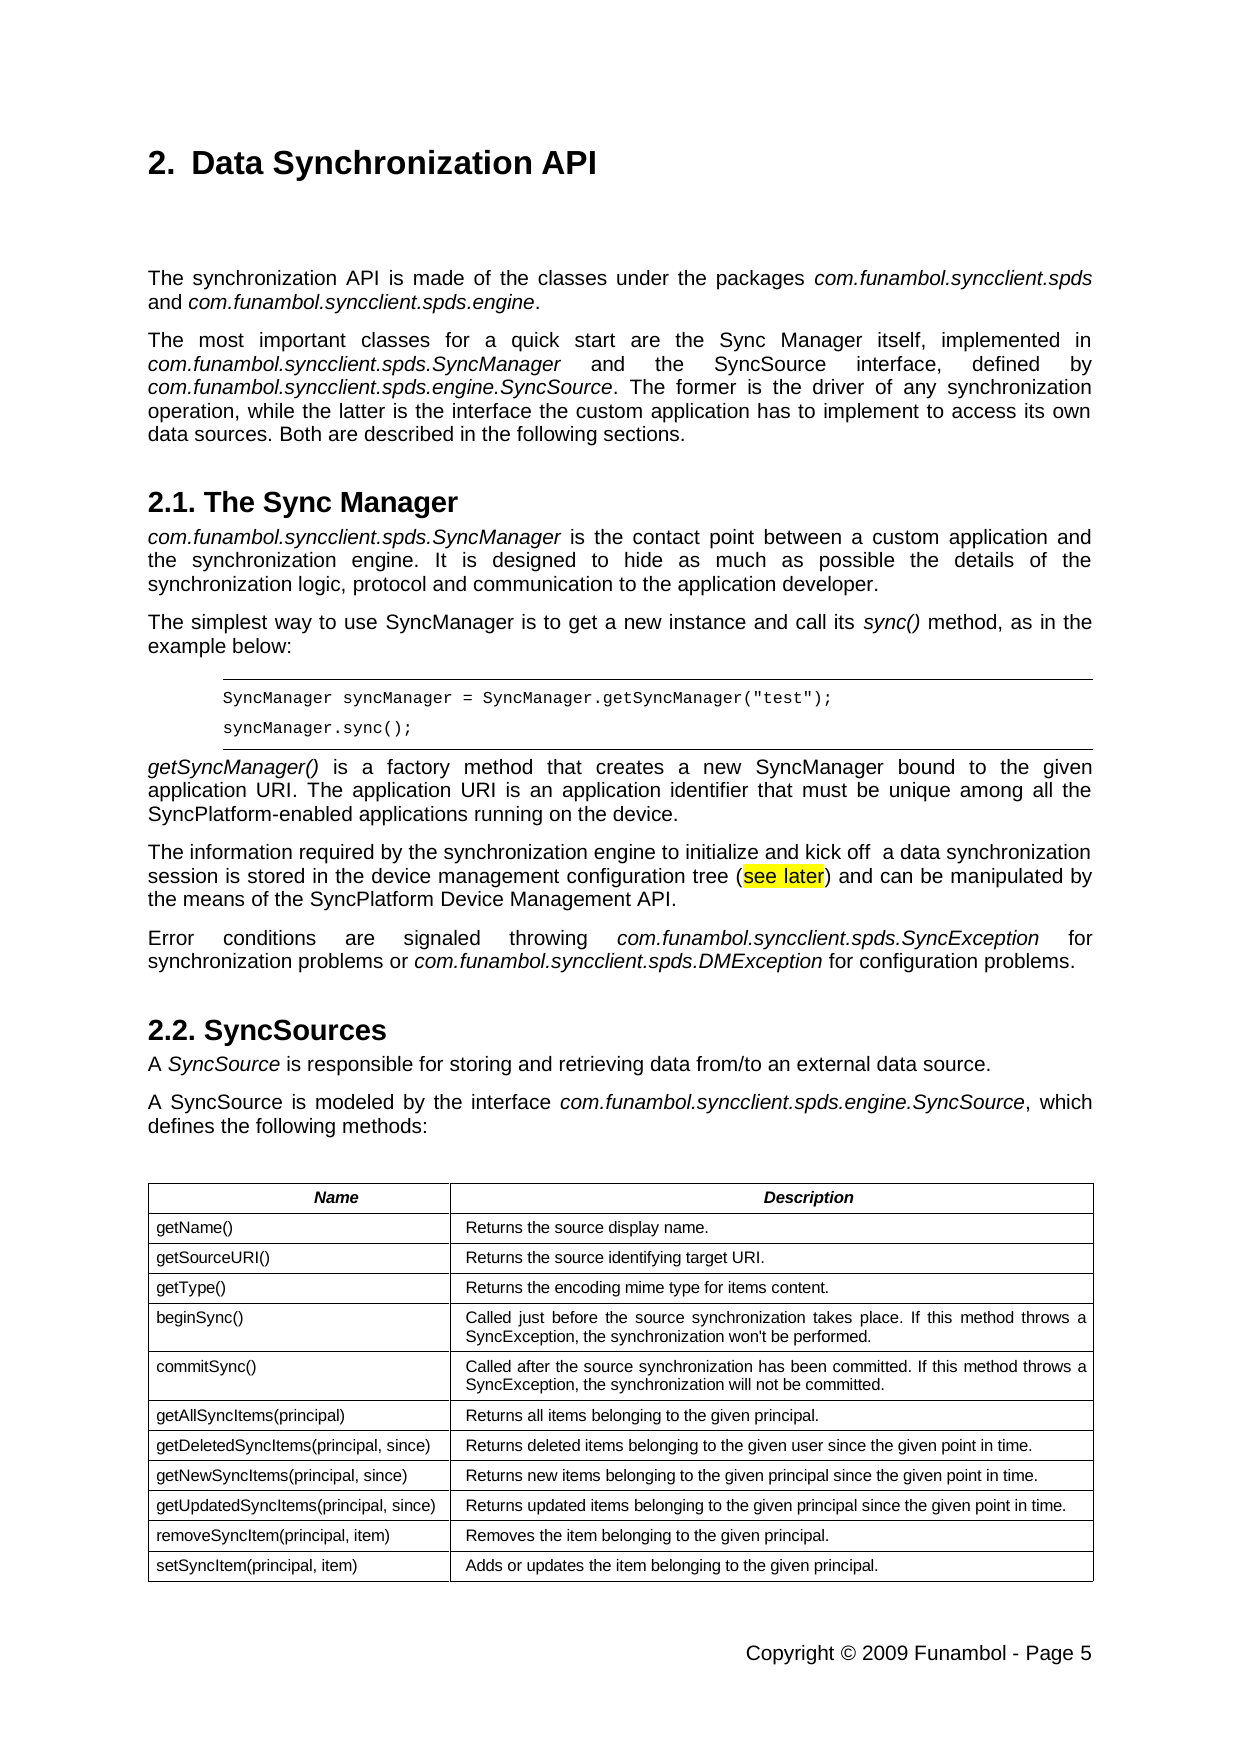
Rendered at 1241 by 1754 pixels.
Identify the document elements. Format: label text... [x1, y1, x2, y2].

table_cell Returns the encoding mime type for items content. [451, 1274, 1093, 1303]
table_cell getSourceURI() [149, 1244, 449, 1273]
table_cell getNewSyncItems(principal, since) [149, 1461, 449, 1490]
table_cell Called after the source synchronization has been committed. If this method throws a SyncException, the synchronization will not be committed. [451, 1352, 1093, 1400]
subtitle The Sync Manager [148, 486, 1093, 519]
table_cell getAllSyncItems(principal) [149, 1401, 449, 1430]
text com.funambol.syncclient.spds.SyncManager is the contact point between a custom application and the synchronization engine. It is designed to hide as much as possible the details of the synchronization logic, protocol and communication to the application developer. [148, 525, 1093, 596]
table_cell getName() [149, 1214, 449, 1243]
table_header Description [451, 1184, 1093, 1213]
table_cell removeSyncItem(principal, item) [149, 1521, 449, 1551]
table_cell getUpdatedSyncItems(principal, since) [149, 1491, 449, 1520]
text A SyncSource is responsible for storing and retrieving data from/to an external data source. [148, 1052, 1093, 1076]
table_cell setSyncItem(principal, item) [149, 1552, 449, 1581]
table_cell getDeletedSyncItems(principal, since) [149, 1431, 449, 1460]
subtitle SyncSources [148, 1013, 1093, 1046]
table_cell commitSync() [149, 1352, 449, 1400]
text The most important classes for a quick start are the Sync Manager itself, implemented in com.funambol.syncclient.spds.SyncManager and the SyncSource interface, defined by com.funambol.syncclient.spds.engine.SyncSource. The former is the driver of any synchronization operation, while the latter is the interface the custom application has to implement to access its own data sources. Both are described in the following sections. [148, 329, 1093, 446]
table_header Name [149, 1184, 449, 1213]
text Error conditions are signaled throwing com.funambol.syncclient.spds.SyncException for synchronization problems or com.funambol.syncclient.spds.DMException for configuration problems. [148, 926, 1093, 973]
text A SyncSource is modeled by the interface com.funambol.syncclient.spds.engine.SyncSource, which defines the following methods: [148, 1091, 1093, 1138]
subtitle Data Synchronization API [148, 144, 1093, 181]
table_cell Returns deleted items belonging to the given user since the given point in time. [451, 1431, 1093, 1460]
table_cell Adds or updates the item belonging to the given principal. [451, 1552, 1093, 1581]
table_cell Returns new items belonging to the given principal since the given point in time. [451, 1461, 1093, 1490]
text SyncManager syncManager = SyncManager.getSyncManager("test"); [223, 680, 1093, 708]
table_cell Returns the source identifying target URI. [451, 1244, 1093, 1273]
table_cell Called just before the source synchronization takes place. If this method throws a SyncException, the synchronization won't be performed. [451, 1304, 1093, 1351]
table_cell Returns all items belonging to the given principal. [451, 1401, 1093, 1430]
text getSyncManager() is a factory method that creates a new SyncManager bound to the given application URI. The application URI is an application identifier that must be unique among all the SyncPlatform-enabled applications running on the device. [148, 755, 1093, 826]
table_cell Returns updated items belonging to the given principal since the given point in time. [451, 1491, 1093, 1520]
text The simplest way to use SyncManager is to get a new instance and call its sync() method, as in the example below: [148, 611, 1093, 658]
text syncManager.sync(); [223, 709, 1093, 749]
table_cell beginSync() [149, 1304, 449, 1351]
text The information required by the synchronization engine to initialize and kick off a data synchronization session is stored in the device management configuration tree (see later) and can be manipulated by the means of the SyncPlatform Device Management API. [148, 841, 1093, 911]
table_cell getType() [149, 1274, 449, 1303]
table_cell Returns the source display name. [451, 1214, 1093, 1243]
text The synchronization API is made of the classes under the packages com.funambol.syncclient.spds and com.funambol.syncclient.spds.engine. [148, 267, 1093, 314]
table_cell Removes the item belonging to the given principal. [451, 1521, 1093, 1551]
